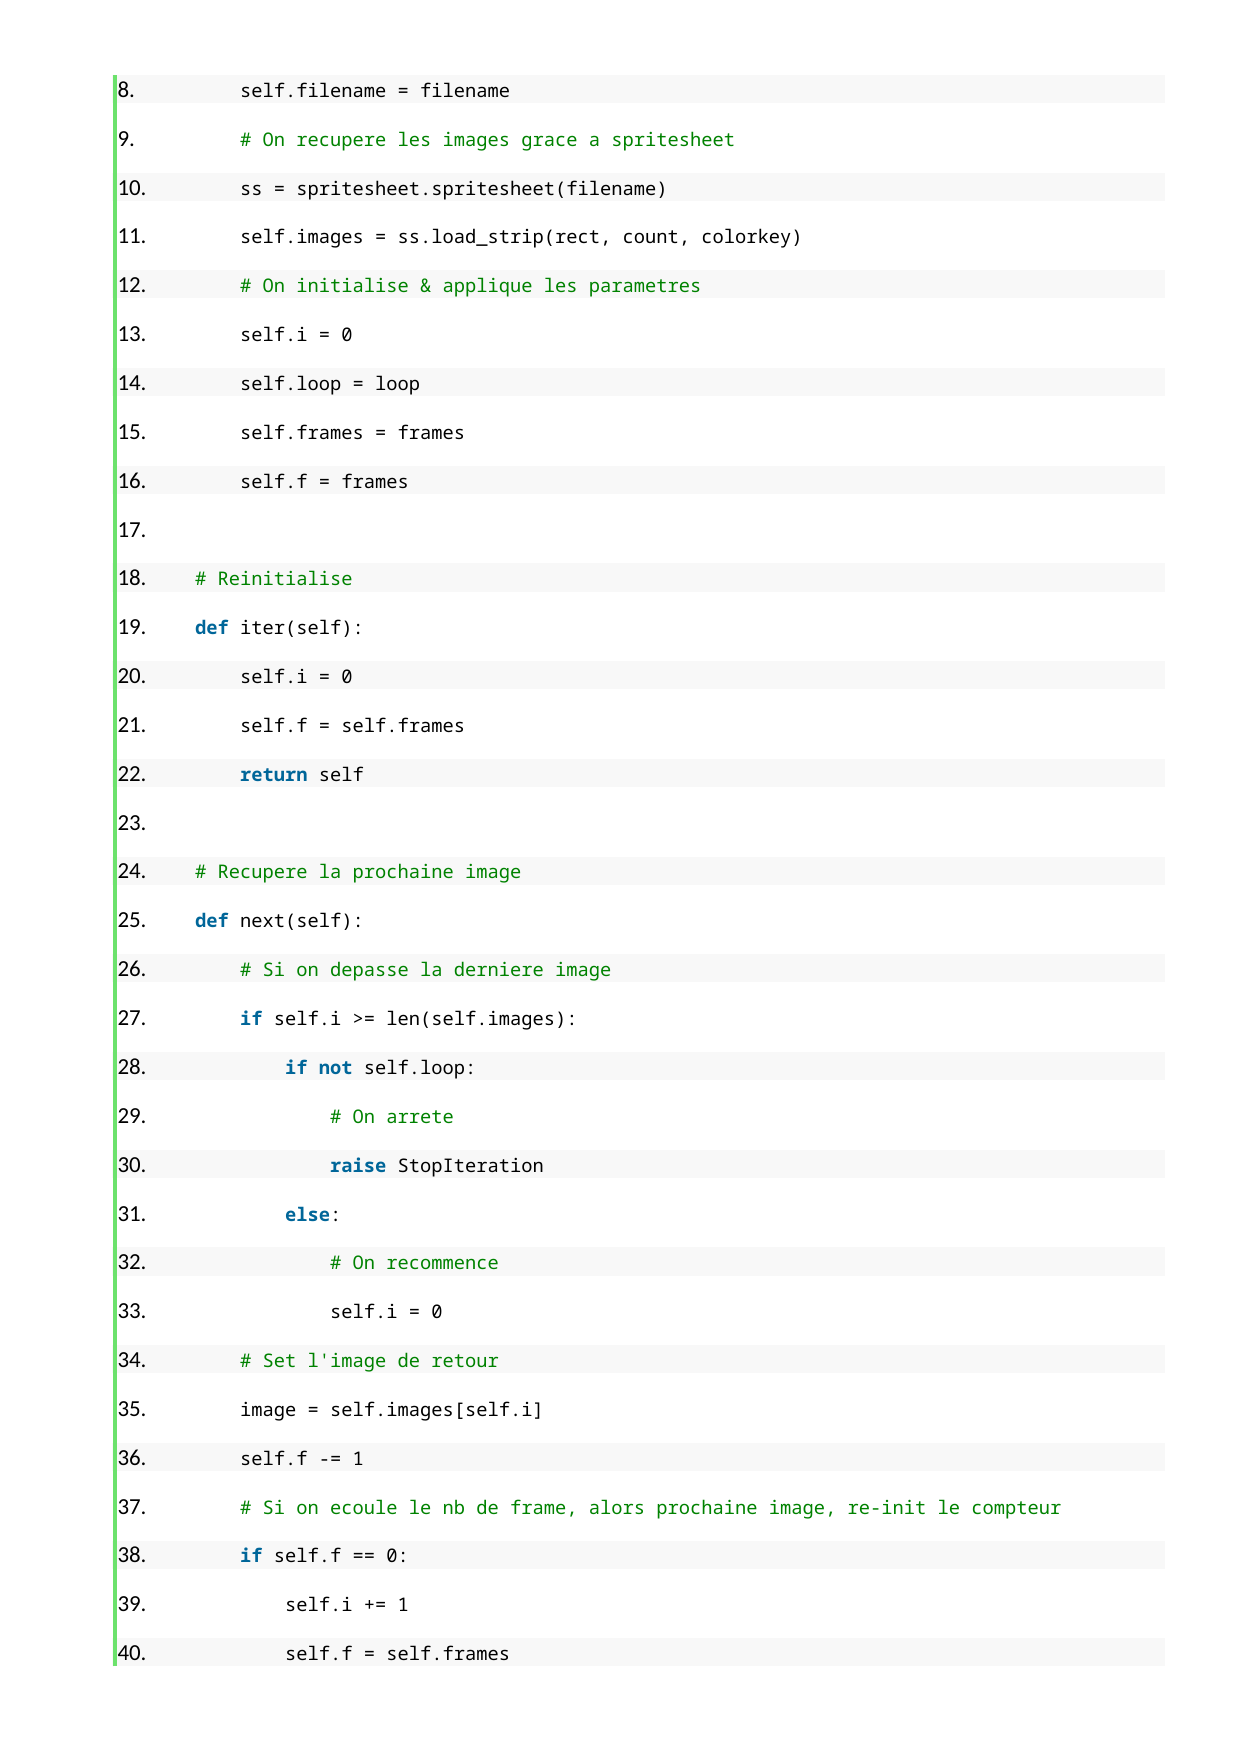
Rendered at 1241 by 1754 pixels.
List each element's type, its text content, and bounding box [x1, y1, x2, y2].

list ss = spritesheet.spritesheet(filename) [117, 173, 1165, 201]
list self.i = 0 [117, 661, 1165, 689]
list # Set l'image de retour [117, 1345, 1165, 1373]
list # Recupere la prochaine image [117, 857, 1165, 885]
list # On recommence [117, 1247, 1165, 1276]
list # Si on depasse la derniere image [117, 954, 1165, 982]
list # On initialise & applique les parametres [117, 270, 1165, 298]
list self.i += 1 [117, 1589, 1165, 1617]
list self.f = self.frames [117, 710, 1165, 738]
list if not self.loop: [117, 1052, 1165, 1080]
list self.filename = filename [117, 75, 1165, 103]
list self.images = ss.load_strip(rect, count, colorkey) [117, 222, 1165, 249]
list self.i = 0 [117, 1296, 1165, 1324]
list self.f = frames [117, 466, 1165, 494]
list raise StopIteration [117, 1150, 1165, 1178]
list # Reinitialise [117, 563, 1165, 592]
list self.i = 0 [117, 319, 1165, 347]
list self.f = self.frames [117, 1638, 1165, 1666]
list return self [117, 759, 1165, 787]
list self.loop = loop [117, 368, 1165, 396]
list if self.i >= len(self.images): [117, 1003, 1165, 1031]
list def iter(self): [117, 612, 1165, 640]
list def next(self): [117, 906, 1165, 933]
list # Si on ecoule le nb de frame, alors prochaine image, re-init le compteur [117, 1492, 1165, 1520]
list # On recupere les images grace a spritesheet [117, 124, 1165, 152]
list if self.f == 0: [117, 1541, 1165, 1569]
list self.f -= 1 [117, 1443, 1165, 1471]
list else: [117, 1199, 1165, 1227]
list image = self.images[self.i] [117, 1394, 1165, 1422]
list self.frames = frames [117, 417, 1165, 445]
list # On arrete [117, 1101, 1165, 1129]
